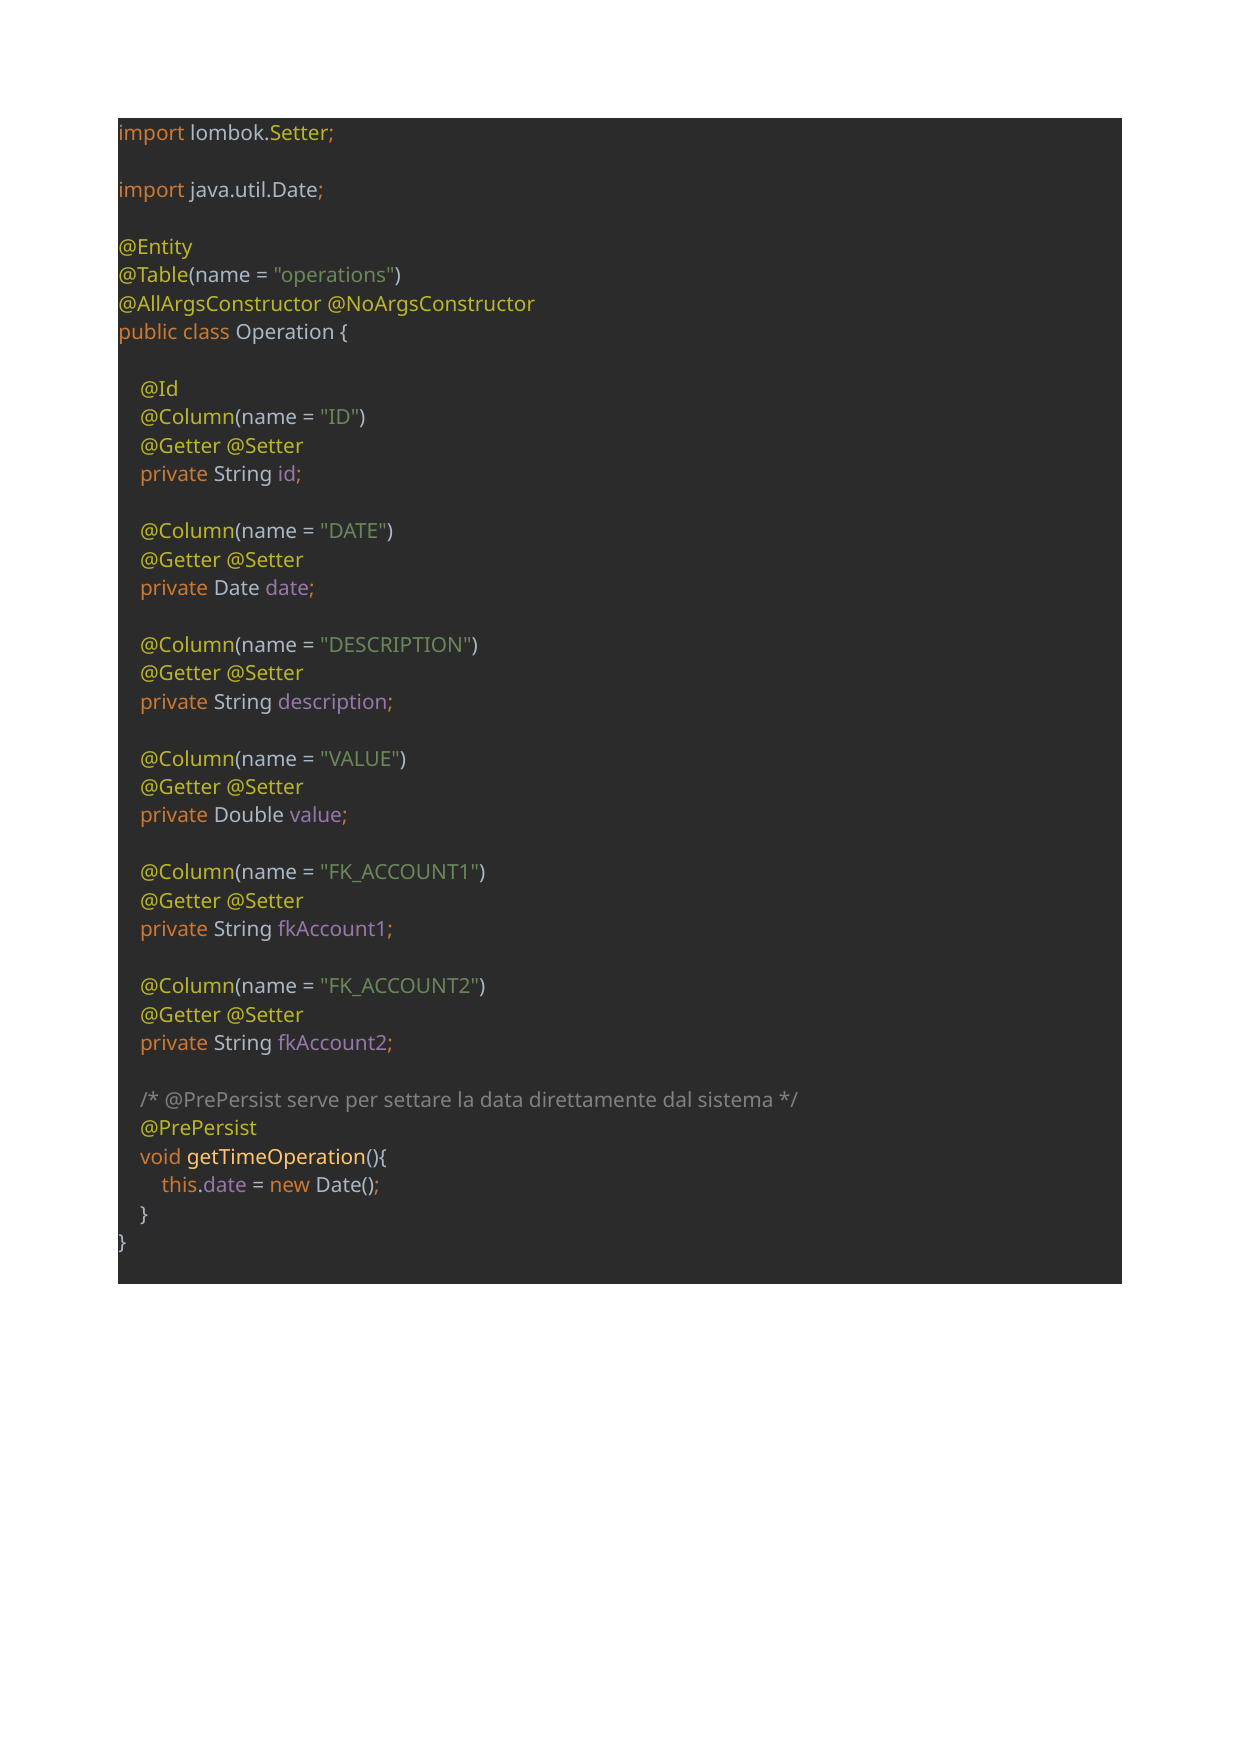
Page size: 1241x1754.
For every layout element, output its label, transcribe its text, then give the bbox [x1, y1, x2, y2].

text import lombok.Setter; import java.util.Date; @Entity @Table(name = "operations") @AllArgsConstructor @NoArgsConstructor public class Operation { @Id @Column(name = "ID") @Getter @Setter private String id; @Column(name = "DATE") @Getter @Setter private Date date; @Column(name = "DESCRIPTION") @Getter @Setter private String description; @Column(name = "VALUE") @Getter @Setter private Double value; @Column(name = "FK_ACCOUNT1") @Getter @Setter private String fkAccount1; @Column(name = "FK_ACCOUNT2") @Getter @Setter private String fkAccount2; /* @PrePersist serve per settare la data direttamente dal sistema */ @PrePersist void getTimeOperation(){ this.date = new Date(); } } [118, 118, 1122, 1256]
